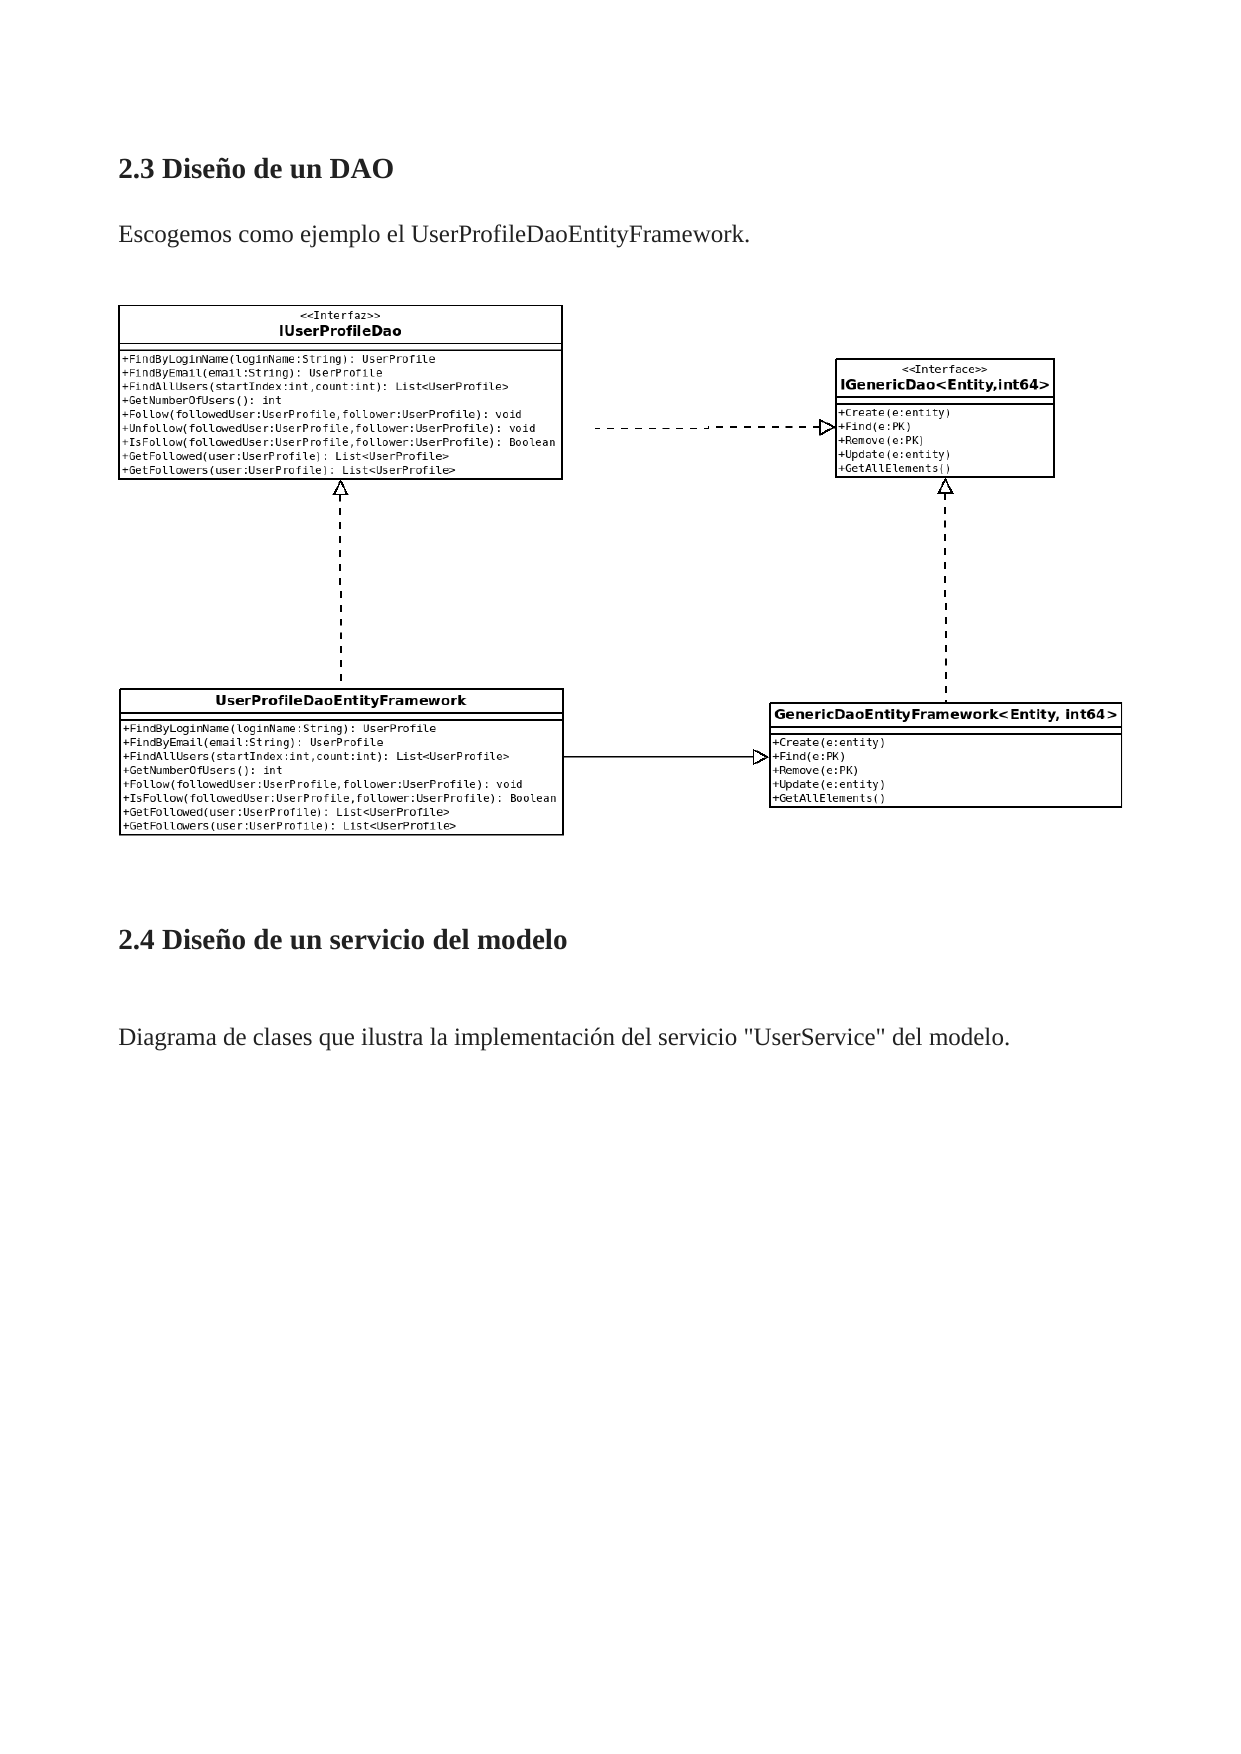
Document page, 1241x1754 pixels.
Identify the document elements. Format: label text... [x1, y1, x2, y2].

picture [118, 305, 1123, 836]
text 2.3 Diseño de un DAO [118, 152, 1122, 185]
text Diagrama de clases que ilustra la implementación del servicio "UserService" del modelo. [118, 1022, 1122, 1051]
text 2.4 Diseño de un servicio del modelo [118, 922, 1122, 955]
text Escogemos como ejemplo el UserProfileDaoEntityFramework. [118, 219, 1122, 247]
